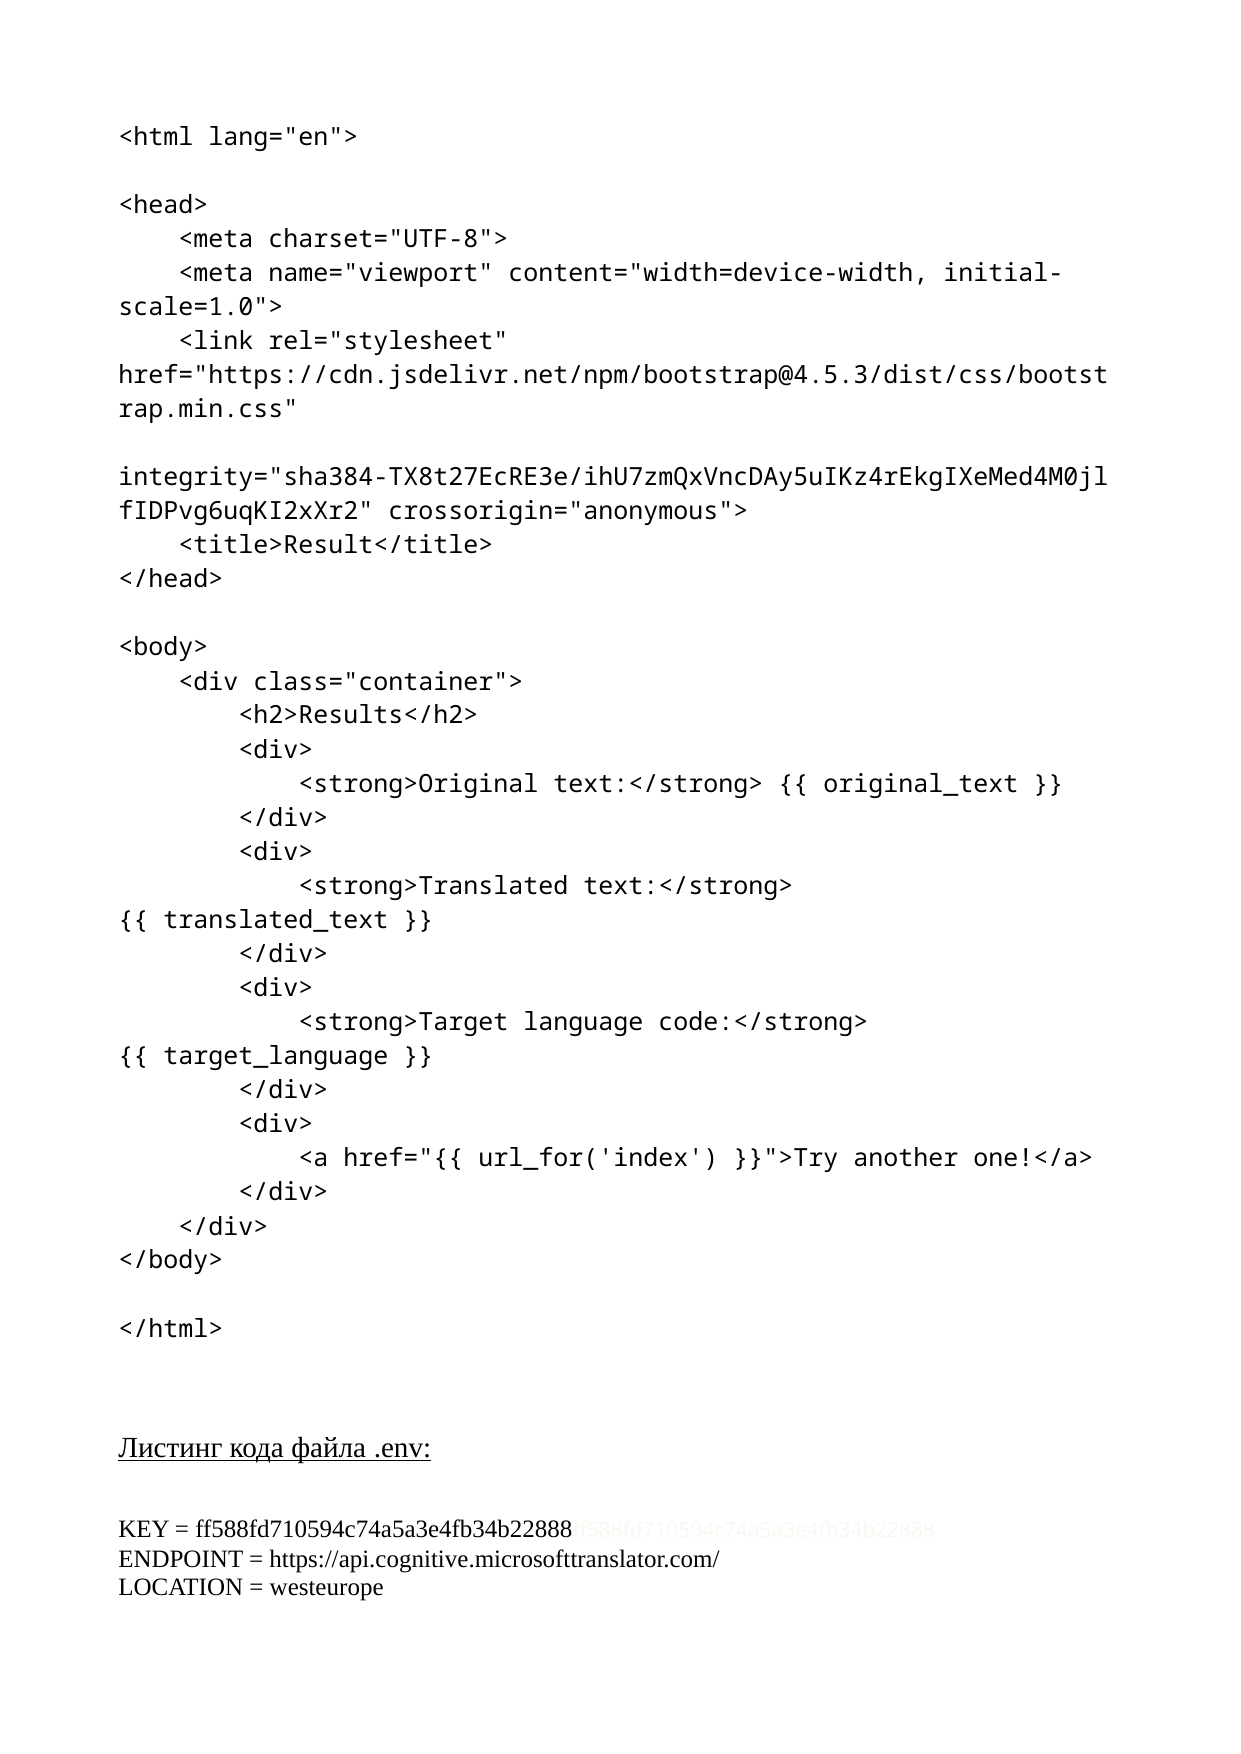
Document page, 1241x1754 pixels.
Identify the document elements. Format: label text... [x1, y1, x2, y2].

text <meta charset="UTF-8"> [118, 220, 1122, 254]
text <a href="{{ url_for('index') }}">Try another one!</a> [118, 1140, 1122, 1174]
text <body> [118, 629, 1122, 663]
text <title>Result</title> [118, 527, 1122, 561]
text <link rel="stylesheet" href="https://cdn.jsdelivr.net/npm/bootstrap@4.5.3/dist/css/bootstrap.min.css" [118, 322, 1122, 425]
text </head> [118, 561, 1122, 595]
text <h2>Results</h2> [118, 697, 1122, 731]
text <meta name="viewport" content="width=device-width, initial-scale=1.0"> [118, 254, 1122, 322]
text <div> [118, 731, 1122, 765]
text </div> [118, 1174, 1122, 1208]
text </body> [118, 1242, 1122, 1276]
text <div> [118, 970, 1122, 1004]
text <div> [118, 833, 1122, 867]
text </div> [118, 936, 1122, 970]
text <strong>Translated text:</strong> {{ translated_text }} [118, 867, 1122, 936]
text <div> [118, 1106, 1122, 1140]
text <strong>Original text:</strong> {{ original_text }} [118, 765, 1122, 799]
text integrity="sha384-TX8t27EcRE3e/ihU7zmQxVncDAy5uIKz4rEkgIXeMed4M0jlfIDPvg6uqKI2xXr2" crossorigin="anonymous"> [118, 425, 1122, 527]
text <html lang="en"> [118, 118, 1122, 152]
text KEY = ff588fd710594c74a5a3e4fb34b22888ff588fd710594c74a5a3e4fb34b22888 [118, 1514, 1122, 1544]
text </html> [118, 1310, 1122, 1344]
text <div class="container"> [118, 663, 1122, 697]
text <head> [118, 186, 1122, 220]
text LOCATION = westeurope [118, 1572, 1122, 1601]
text </div> [118, 1208, 1122, 1242]
text ENDPOINT = https://api.cognitive.microsofttranslator.com/ [118, 1544, 1122, 1572]
text <strong>Target language code:</strong> {{ target_language }} [118, 1004, 1122, 1072]
text </div> [118, 799, 1122, 833]
text </div> [118, 1072, 1122, 1106]
text Листинг кода файла .env: [118, 1431, 1122, 1464]
